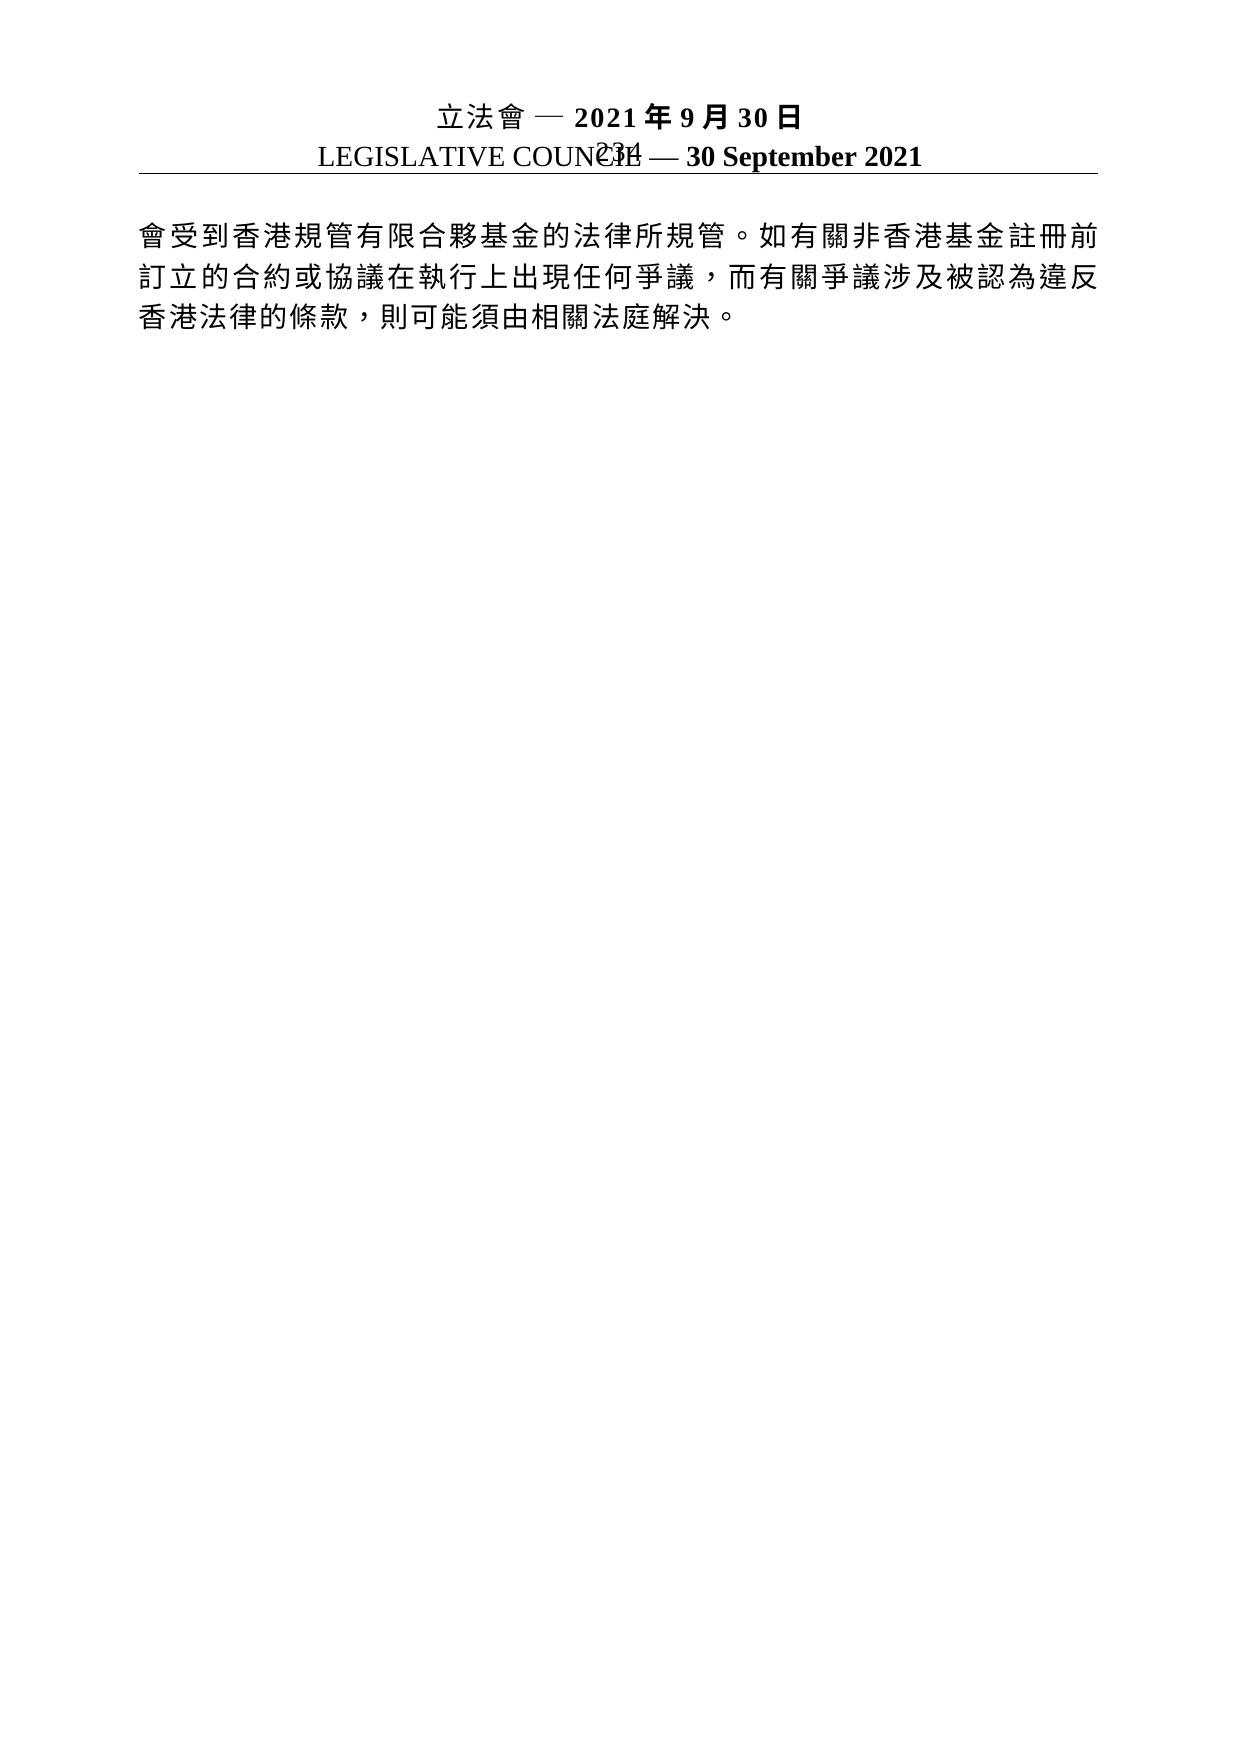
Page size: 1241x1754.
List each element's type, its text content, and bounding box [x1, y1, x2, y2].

text 會受到香港規管有限合夥基金的法律所規管。如有關非香港基金註冊前訂立的合約或協議在執行上出現任何爭議，而有關爭議涉及被認為違反香港法律的條款，則可能須由相關法庭解決。 [139, 214, 1098, 336]
